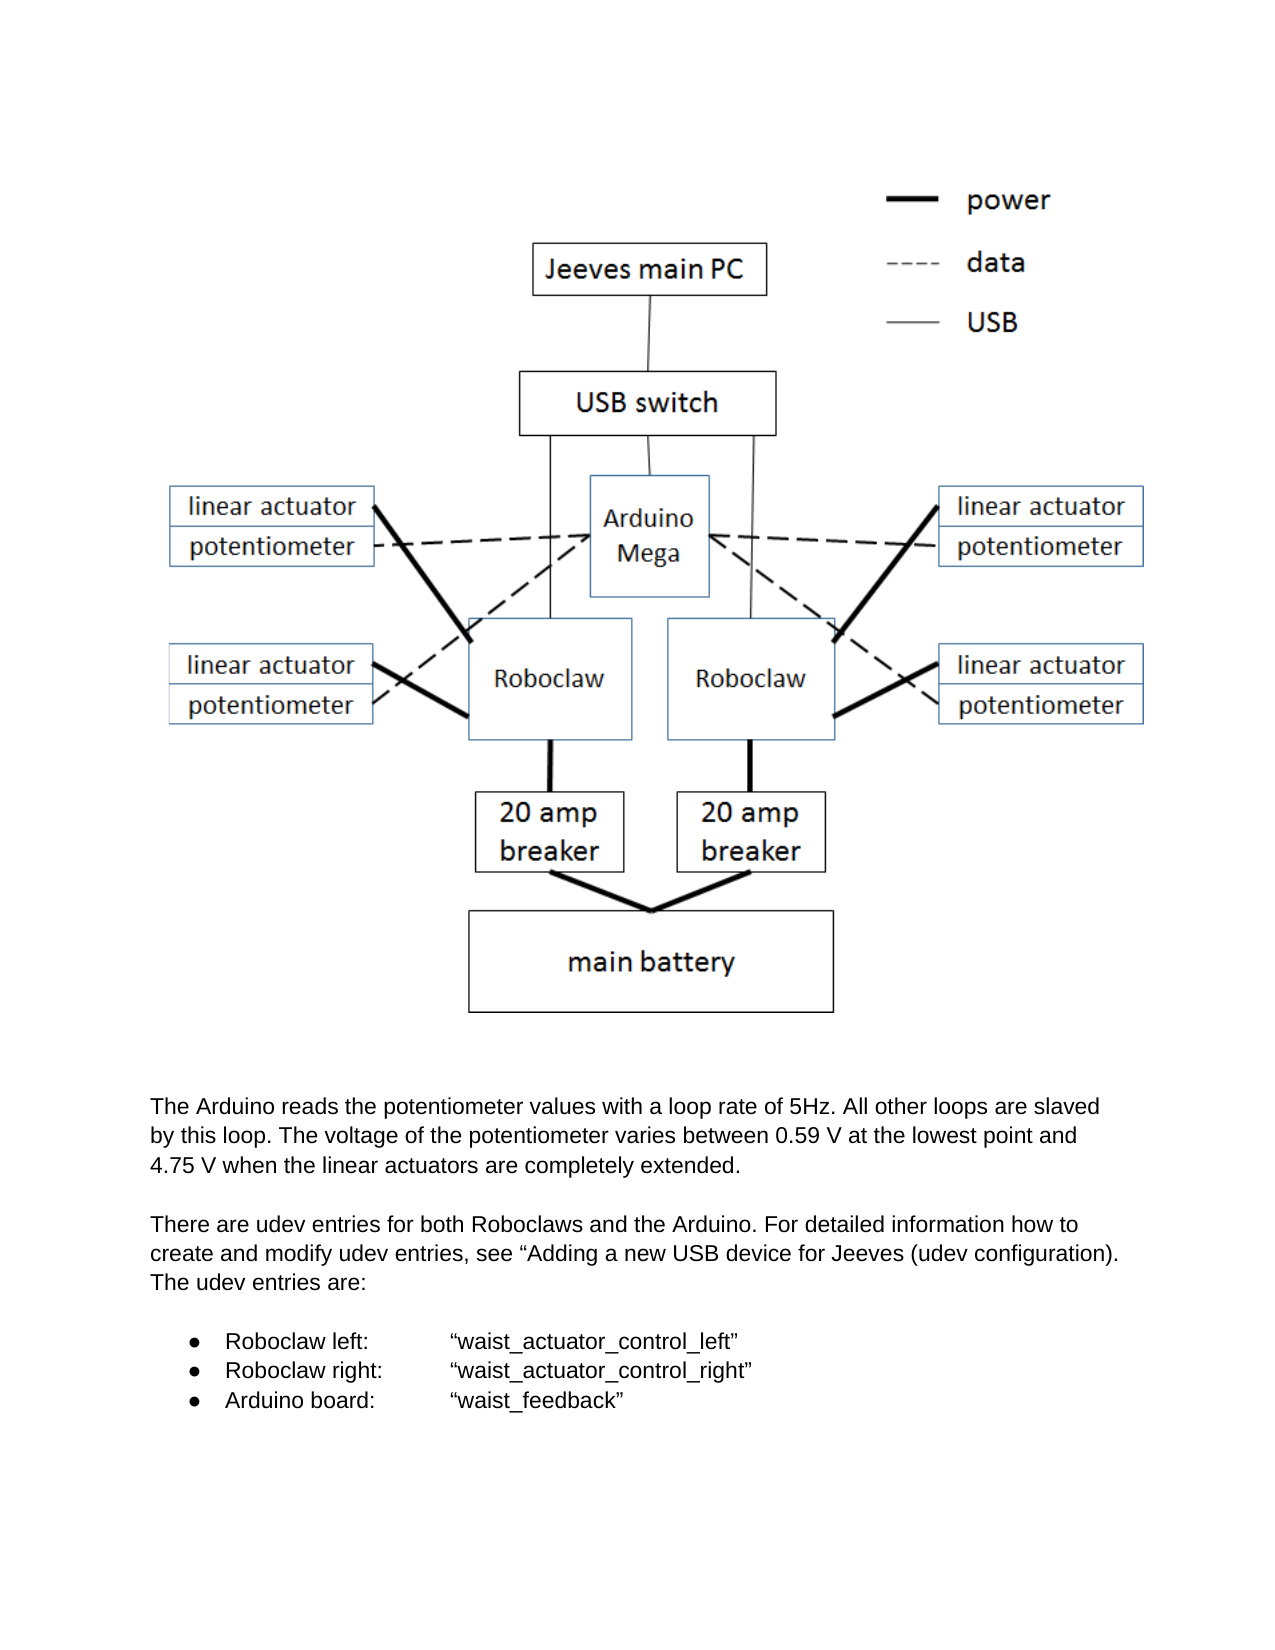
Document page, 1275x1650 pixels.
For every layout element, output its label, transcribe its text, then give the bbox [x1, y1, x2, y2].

list Roboclaw right: “waist_actuator_control_right” [187, 1358, 1125, 1384]
list Roboclaw left: “waist_actuator_control_left” [187, 1329, 1125, 1354]
picture [168, 168, 1144, 1013]
text There are udev entries for both Roboclaws and the Arduino. For detailed information how to create and modify udev entries, see “Adding a new USB device for Jeeves (udev configuration). The udev entries are: [150, 1211, 1125, 1296]
list Arduino board: “waist_feedback” [187, 1387, 1125, 1413]
text The Arduino reads the potentiometer values with a loop rate of 5Hz. All other loops are slaved by this loop. The voltage of the potentiometer varies between 0.59 V at the lowest point and 4.75 V when the linear actuators are completely extended. [150, 1094, 1125, 1178]
